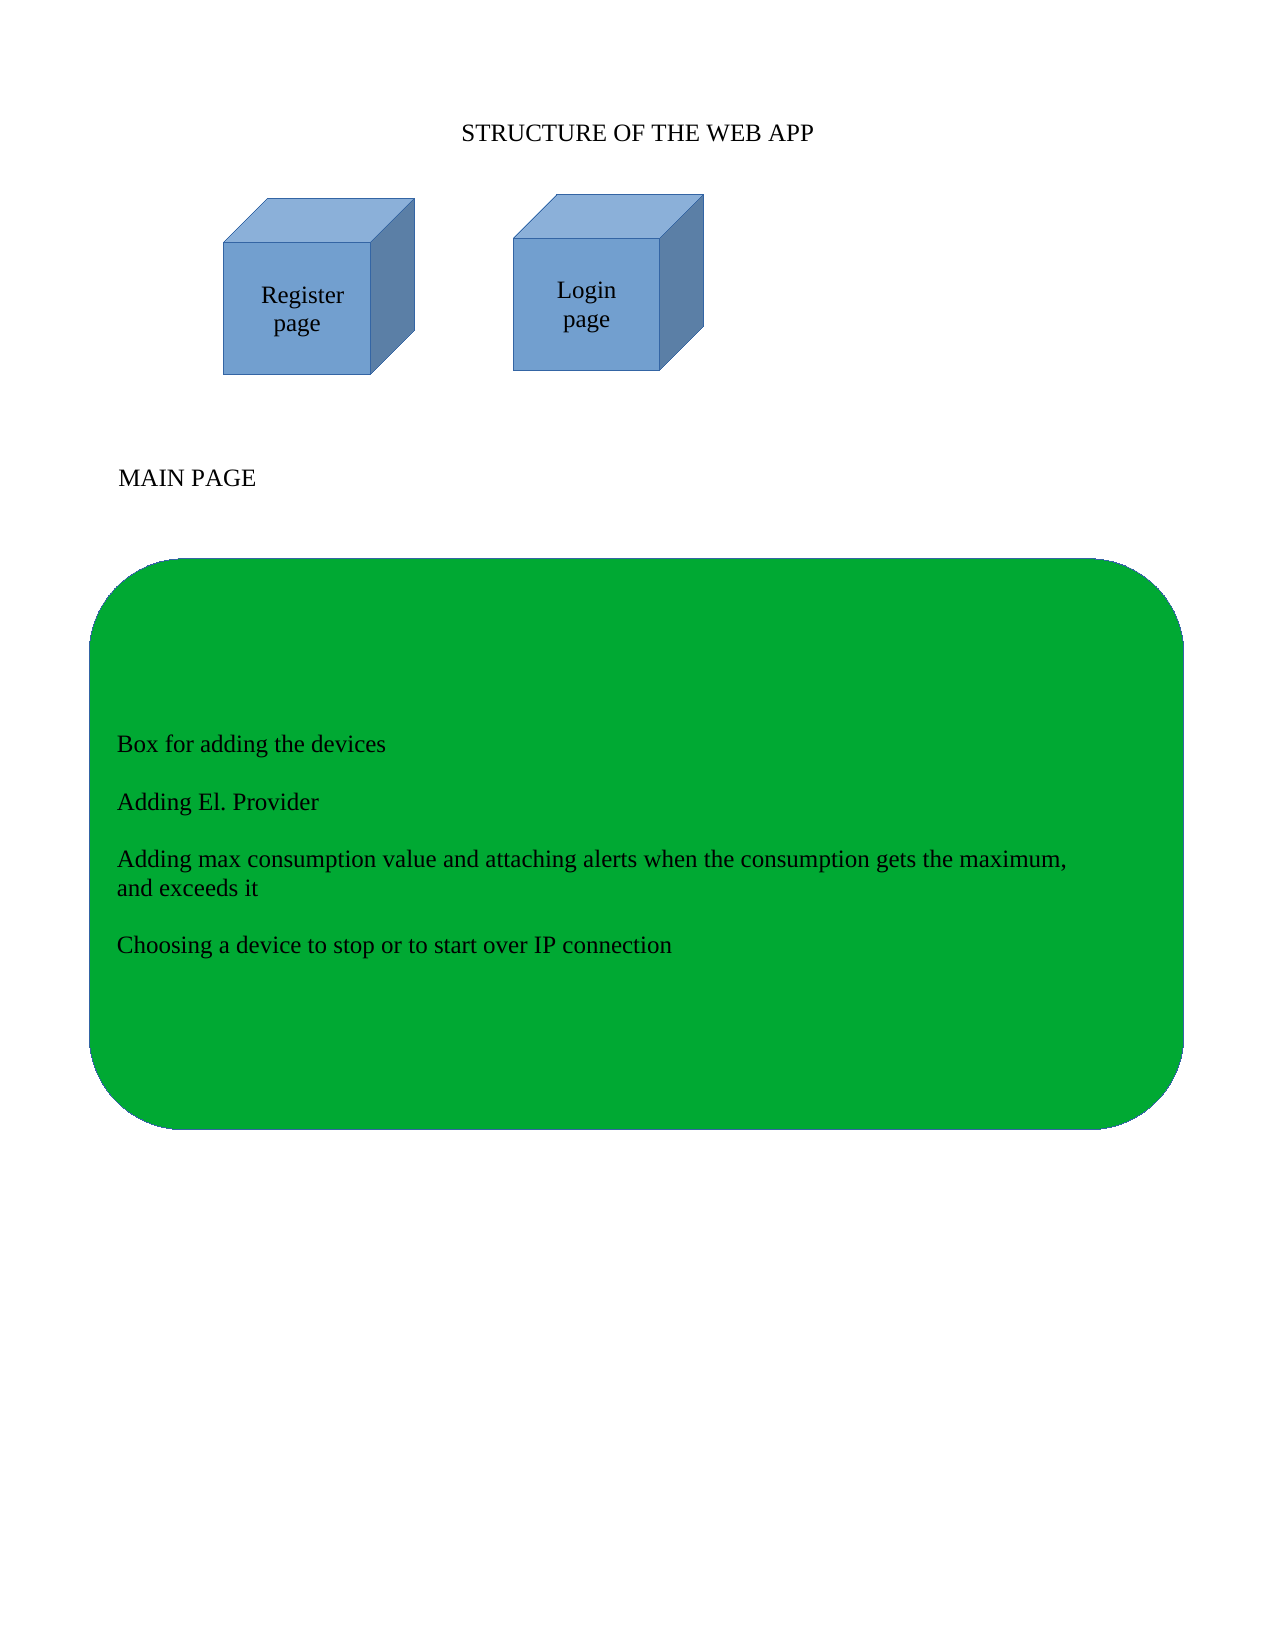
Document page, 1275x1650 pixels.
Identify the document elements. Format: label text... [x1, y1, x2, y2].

text STRUCTURE OF THE WEB APP [118, 118, 1157, 147]
text MAIN PAGE [118, 463, 1157, 492]
